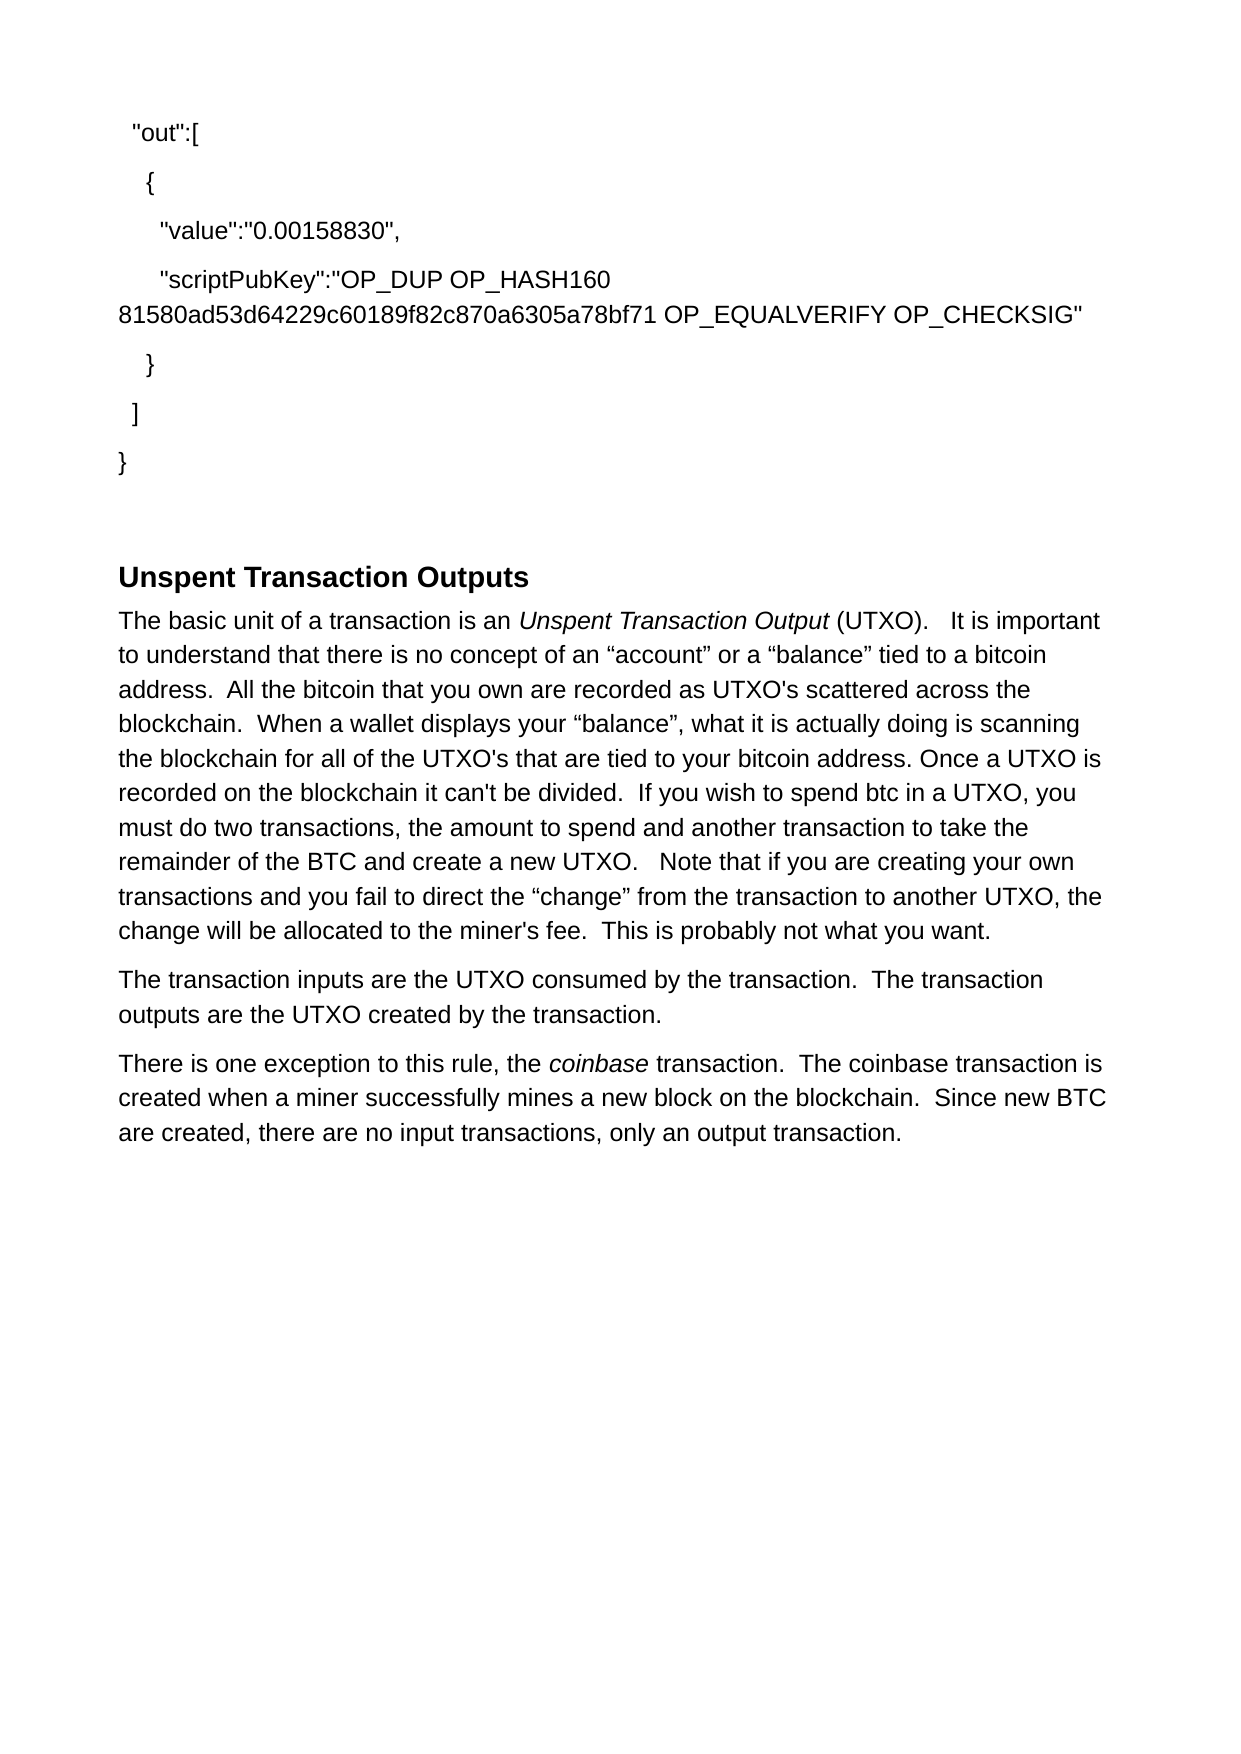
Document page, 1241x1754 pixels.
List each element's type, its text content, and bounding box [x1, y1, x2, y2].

text "value":"0.00158830", [118, 216, 1122, 245]
text } [118, 349, 1122, 378]
text ] [118, 398, 1122, 427]
text "out":[ [118, 118, 1122, 147]
text { [118, 167, 1122, 196]
subtitle Unspent Transaction Outputs [118, 560, 1122, 593]
text The transaction inputs are the UTXO consumed by the transaction. The transaction outputs are the UTXO created by the transaction. [118, 965, 1122, 1028]
text There is one exception to this rule, the coinbase transaction. The coinbase transaction is created when a miner successfully mines a new block on the blockchain. Since new BTC are created, there are no input transactions, only an output transaction. [118, 1049, 1122, 1147]
text "scriptPubKey":"OP_DUP OP_HASH160 81580ad53d64229c60189f82c870a6305a78bf71 OP_EQUALVERIFY OP_CHECKSIG" [118, 265, 1122, 328]
text The basic unit of a transaction is an Unspent Transaction Output (UTXO). It is important to understand that there is no concept of an “account” or a “balance” tied to a bitcoin address. All the bitcoin that you own are recorded as UTXO's scattered across the blockchain. When a wallet displays your “balance”, what it is actually doing is scanning the blockchain for all of the UTXO's that are tied to your bitcoin address. Once a UTXO is recorded on the blockchain it can't be divided. If you wish to spend btc in a UTXO, you must do two transactions, the amount to spend and another transaction to take the remainder of the BTC and create a new UTXO. Note that if you are creating your own transactions and you fail to direct the “change” from the transaction to another UTXO, the change will be allocated to the miner's fee. This is probably not what you want. [118, 606, 1122, 945]
text } [118, 447, 1122, 476]
